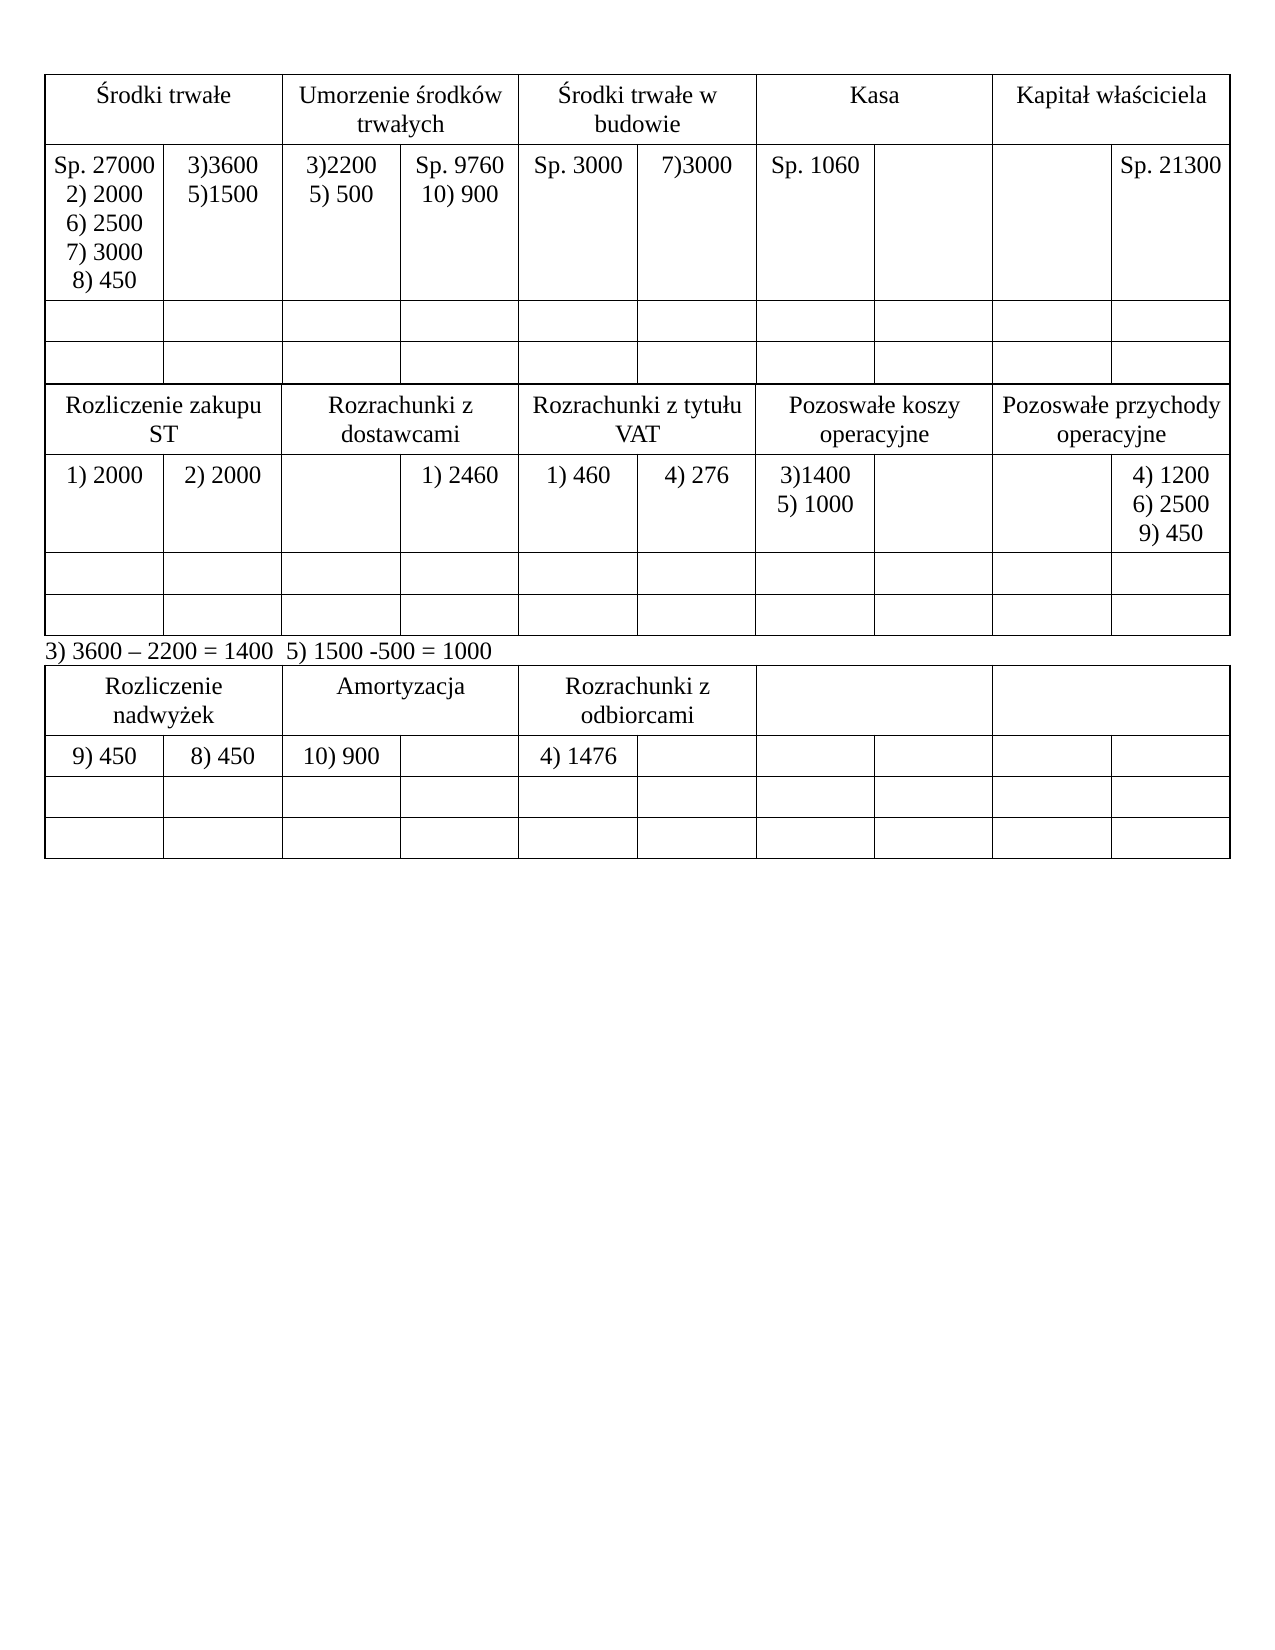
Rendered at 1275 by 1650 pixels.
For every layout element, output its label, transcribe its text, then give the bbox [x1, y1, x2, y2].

table_cell [875, 736, 992, 776]
table_cell [164, 818, 282, 858]
table_cell [638, 595, 755, 635]
table_cell [46, 595, 163, 635]
table_cell [875, 455, 992, 552]
table_cell [756, 595, 874, 635]
table_cell [638, 301, 756, 341]
table_cell [1112, 553, 1229, 593]
table_cell [1112, 818, 1229, 858]
table_header Pozoswałe koszy operacyjne [756, 385, 992, 453]
table_header Kapitał właściciela [993, 75, 1229, 144]
table_cell [756, 553, 874, 593]
table_cell [993, 777, 1111, 817]
table_cell 8) 450 [164, 736, 282, 776]
table_header Kasa [757, 75, 992, 144]
table_cell [46, 301, 163, 341]
table_cell [401, 342, 518, 382]
table_cell [282, 553, 400, 593]
table_header Pozoswałe przychody operacyjne [993, 385, 1229, 453]
table_header [757, 666, 992, 734]
table_cell [401, 595, 518, 635]
table_cell [875, 145, 992, 300]
table_cell [519, 342, 637, 382]
table_cell [638, 342, 756, 382]
table_cell [1112, 301, 1229, 341]
table_cell [401, 301, 518, 341]
table_cell [519, 818, 637, 858]
table_header Rozliczenie nadwyżek [46, 666, 282, 734]
table_cell [757, 342, 874, 382]
table_cell [46, 553, 163, 593]
table_header Rozliczenie zakupu ST [46, 385, 281, 453]
table_header Rozrachunki z odbiorcami [519, 666, 756, 734]
table_cell [993, 818, 1111, 858]
table_cell [401, 553, 518, 593]
table_cell [638, 553, 755, 593]
table_cell [401, 777, 518, 817]
table_cell [1112, 595, 1229, 635]
table_header Umorzenie środków trwałych [283, 75, 518, 144]
table_cell [875, 301, 992, 341]
table_cell [164, 553, 281, 593]
table_cell Sp. 27000 2) 2000 6) 2500 7) 3000 8) 450 [46, 145, 163, 300]
table_cell [993, 342, 1111, 382]
table_cell [875, 777, 992, 817]
table_cell [757, 301, 874, 341]
table_cell [401, 818, 518, 858]
table_cell 10) 900 [283, 736, 400, 776]
table_cell [1112, 342, 1229, 382]
table_cell [164, 342, 282, 382]
table_header [993, 666, 1229, 734]
table_cell [993, 595, 1111, 635]
table_cell [46, 777, 163, 817]
table_cell [757, 736, 874, 776]
table_cell [757, 818, 874, 858]
table_cell [283, 342, 400, 382]
table_cell [401, 736, 518, 776]
table_cell [519, 553, 637, 593]
table_cell 1) 2000 [46, 455, 163, 552]
table_cell [993, 736, 1111, 776]
table_cell 9) 450 [46, 736, 163, 776]
table_cell [638, 818, 756, 858]
table_cell 3)3600 5)1500 [164, 145, 282, 300]
table_header Rozrachunki z tytułu VAT [519, 385, 755, 453]
table_cell [875, 342, 992, 382]
table_cell [993, 145, 1111, 300]
text 3) 3600 – 2200 = 1400 5) 1500 -500 = 1000 [45, 636, 1230, 664]
table_cell [993, 455, 1111, 552]
table_cell 1) 460 [519, 455, 637, 552]
table_cell 4) 1200 6) 2500 9) 450 [1112, 455, 1229, 552]
table_cell 7)3000 [638, 145, 756, 300]
table_cell [519, 777, 637, 817]
table_cell [283, 301, 400, 341]
table_cell [282, 455, 400, 552]
table_cell [46, 818, 163, 858]
table_cell [164, 595, 281, 635]
table_cell [519, 595, 637, 635]
table_cell 1) 2460 [401, 455, 518, 552]
table_header Środki trwałe [46, 75, 282, 144]
table_cell [283, 777, 400, 817]
table_cell 2) 2000 [164, 455, 281, 552]
table_cell [519, 301, 637, 341]
table_header Rozrachunki z dostawcami [282, 385, 518, 453]
table_cell [46, 342, 163, 382]
table_header Środki trwałe w budowie [519, 75, 756, 144]
table_cell Sp. 9760 10) 900 [401, 145, 518, 300]
table_cell [282, 595, 400, 635]
table_cell [757, 777, 874, 817]
table_cell [993, 301, 1111, 341]
table_cell [283, 818, 400, 858]
table_header Amortyzacja [283, 666, 518, 734]
table_cell [875, 595, 992, 635]
table_cell [638, 736, 756, 776]
table_cell [875, 818, 992, 858]
table_cell Sp. 21300 [1112, 145, 1229, 300]
table_cell 3)1400 5) 1000 [756, 455, 874, 552]
table_cell [993, 553, 1111, 593]
table_cell 4) 276 [638, 455, 755, 552]
table_cell [164, 301, 282, 341]
table_cell [164, 777, 282, 817]
table_cell [1112, 736, 1229, 776]
table_cell [1112, 777, 1229, 817]
table_cell [638, 777, 756, 817]
table_cell Sp. 1060 [757, 145, 874, 300]
table_cell Sp. 3000 [519, 145, 637, 300]
table_cell 4) 1476 [519, 736, 637, 776]
table_cell [875, 553, 992, 593]
table_cell 3)2200 5) 500 [283, 145, 400, 300]
